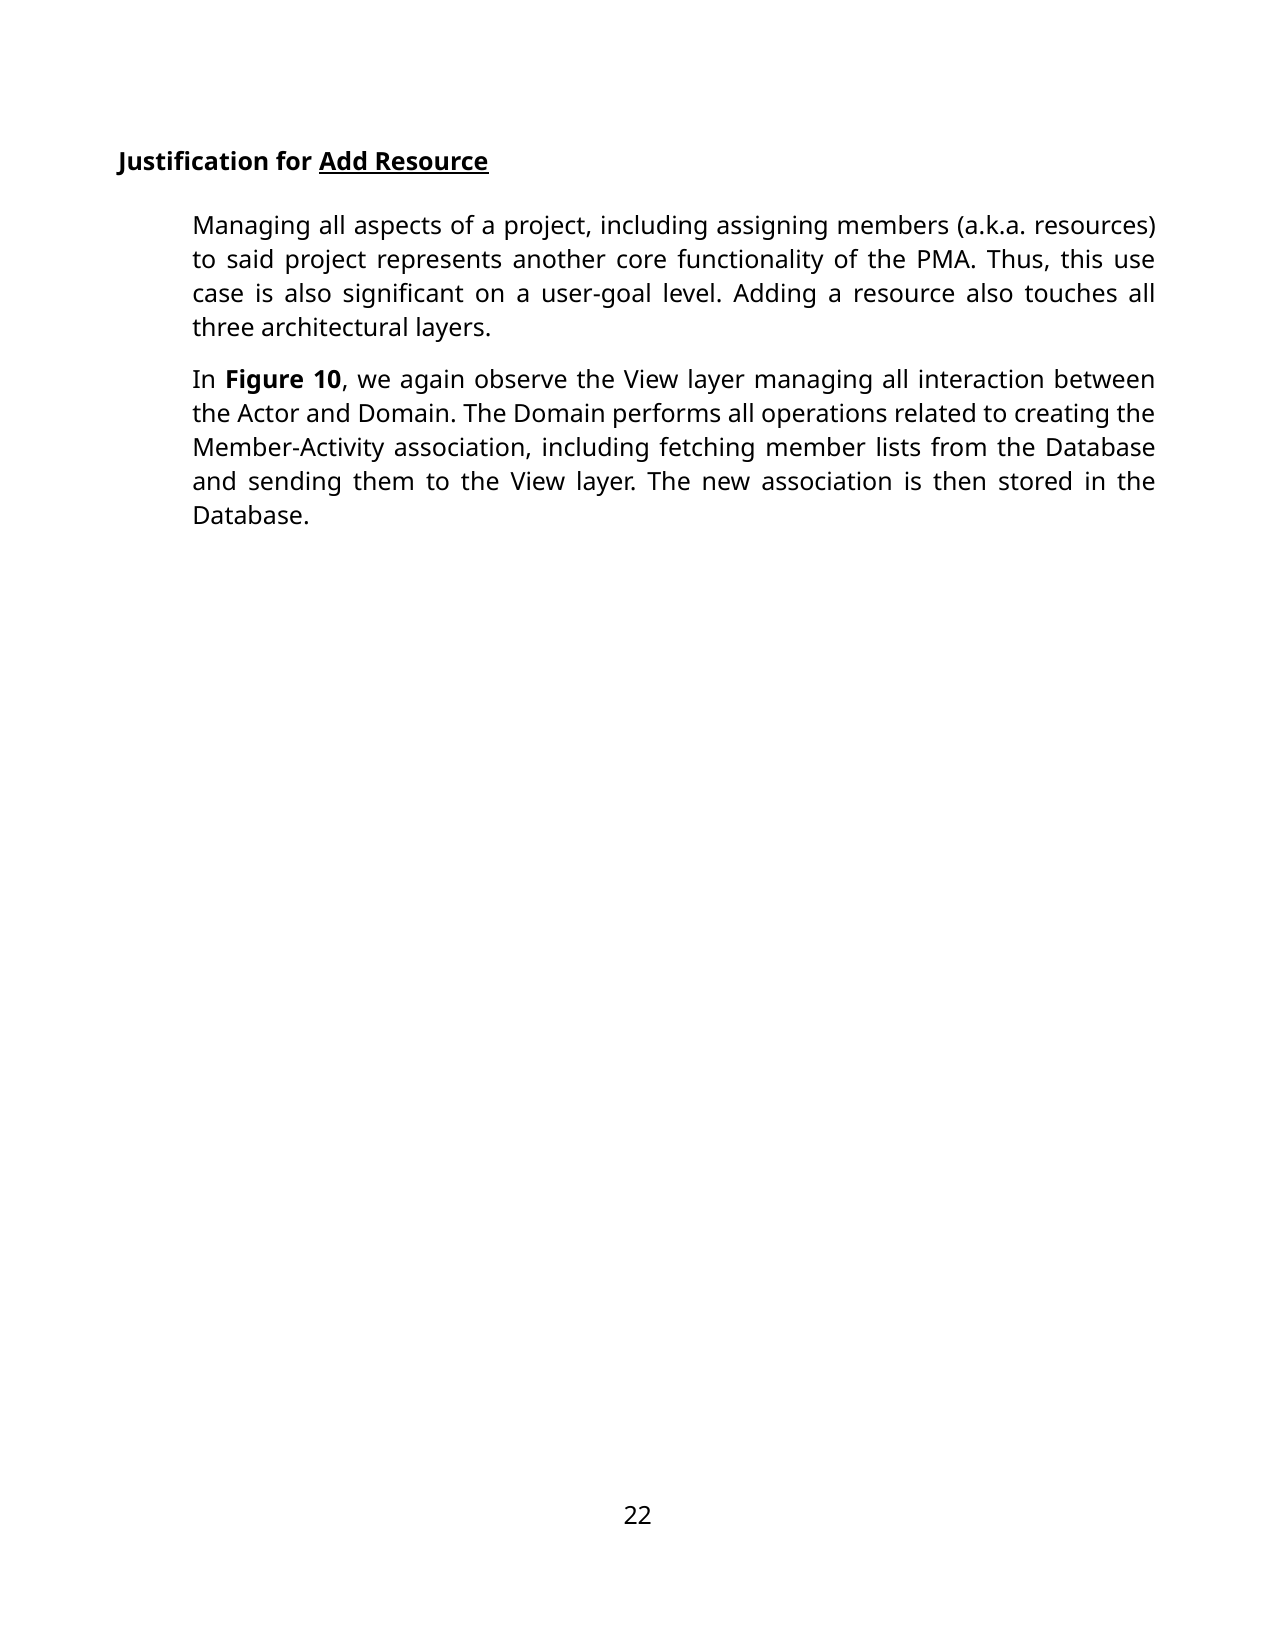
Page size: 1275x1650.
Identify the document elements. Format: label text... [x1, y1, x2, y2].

subtitle Justification for Add Resource [118, 143, 1157, 177]
text In Figure 10, we again observe the View layer managing all interaction between the Actor and Domain. The Domain performs all operations related to creating the Member-Activity association, including fetching member lists from the Database and sending them to the View layer. The new association is then stored in the Database. [192, 361, 1157, 532]
text Managing all aspects of a project, including assigning members (a.k.a. resources) to said project represents another core functionality of the PMA. Thus, this use case is also significant on a user-goal level. Adding a resource also touches all three architectural layers. [192, 207, 1157, 344]
